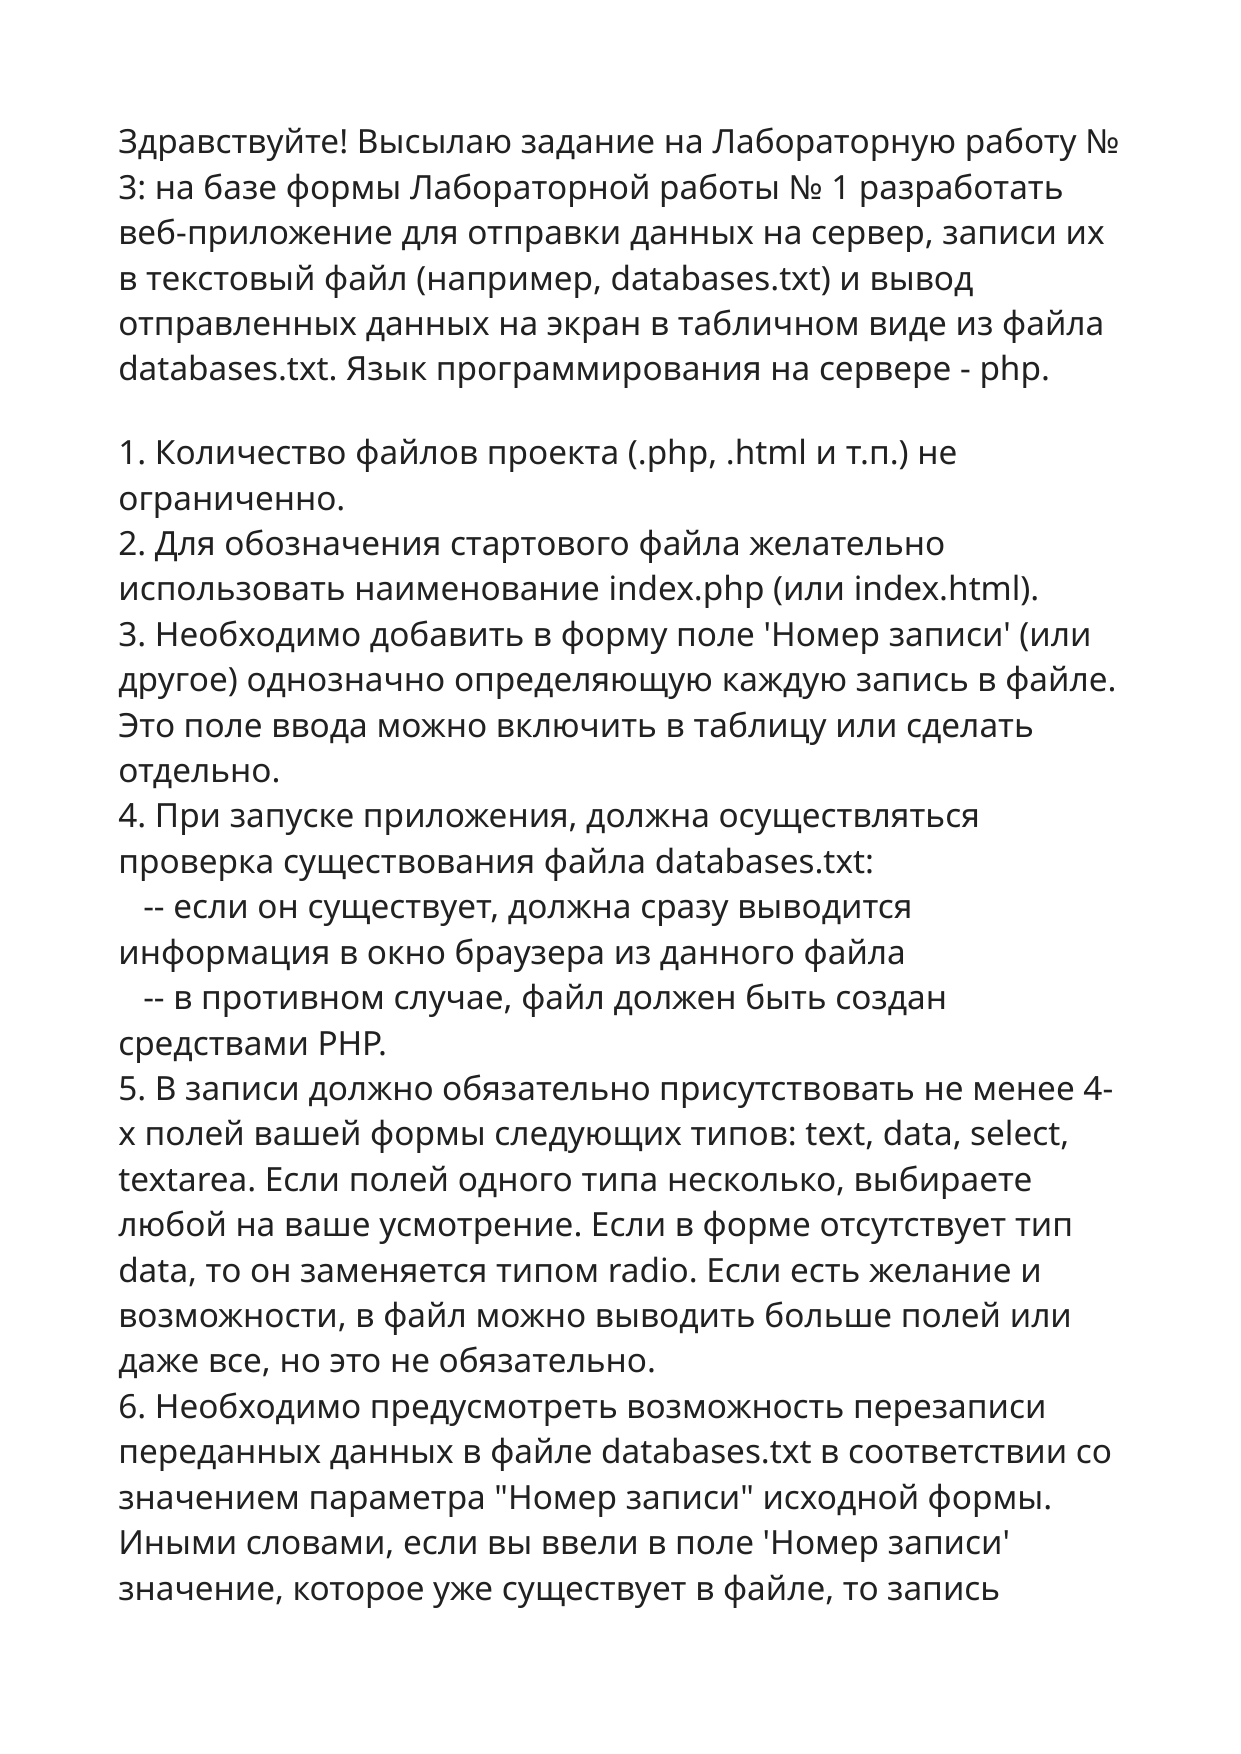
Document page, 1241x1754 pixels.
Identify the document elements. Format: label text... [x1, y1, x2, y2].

text Здравствуйте! Высылаю задание на Лабораторную работу № 3: на базе формы Лабораторной работы № 1 разработать веб-приложение для отправки данных на сервер, записи их в текстовый файл (например, databases.txt) и вывод отправленных данных на экран в табличном виде из файла databases.txt. Язык программирования на сервере - php. 1. Количество файлов проекта (.php, .html и т.п.) не ограниченно. 2. Для обозначения стартового файла желательно использовать наименование index.php (или index.html). 3. Необходимо добавить в форму поле 'Номер записи' (или другое) однозначно определяющую каждую запись в файле. Это поле ввода можно включить в таблицу или сделать отдельно. 4. При запуске приложения, должна осуществляться проверка существования файла databases.txt: -- если он существует, должна сразу выводится информация в окно браузера из данного файла -- в противном случае, файл должен быть создан средствами PHP. 5. В записи должно обязательно присутствовать не менее 4-х полей вашей формы следующих типов: text, data, select, textarea. Если полей одного типа несколько, выбираете любой на ваше усмотрение. Если в форме отсутствует тип data, то он заменяется типом radio. Если есть желание и возможности, в файл можно выводить больше полей или даже все, но это не обязательно. 6. Необходимо предусмотреть возможность перезаписи переданных данных в файле databases.txt в соответствии со значением параметра "Номер записи" исходной формы. Иными словами, если вы ввели в поле 'Номер записи' значение, которое уже существует в файле, то запись [118, 118, 1122, 1610]
